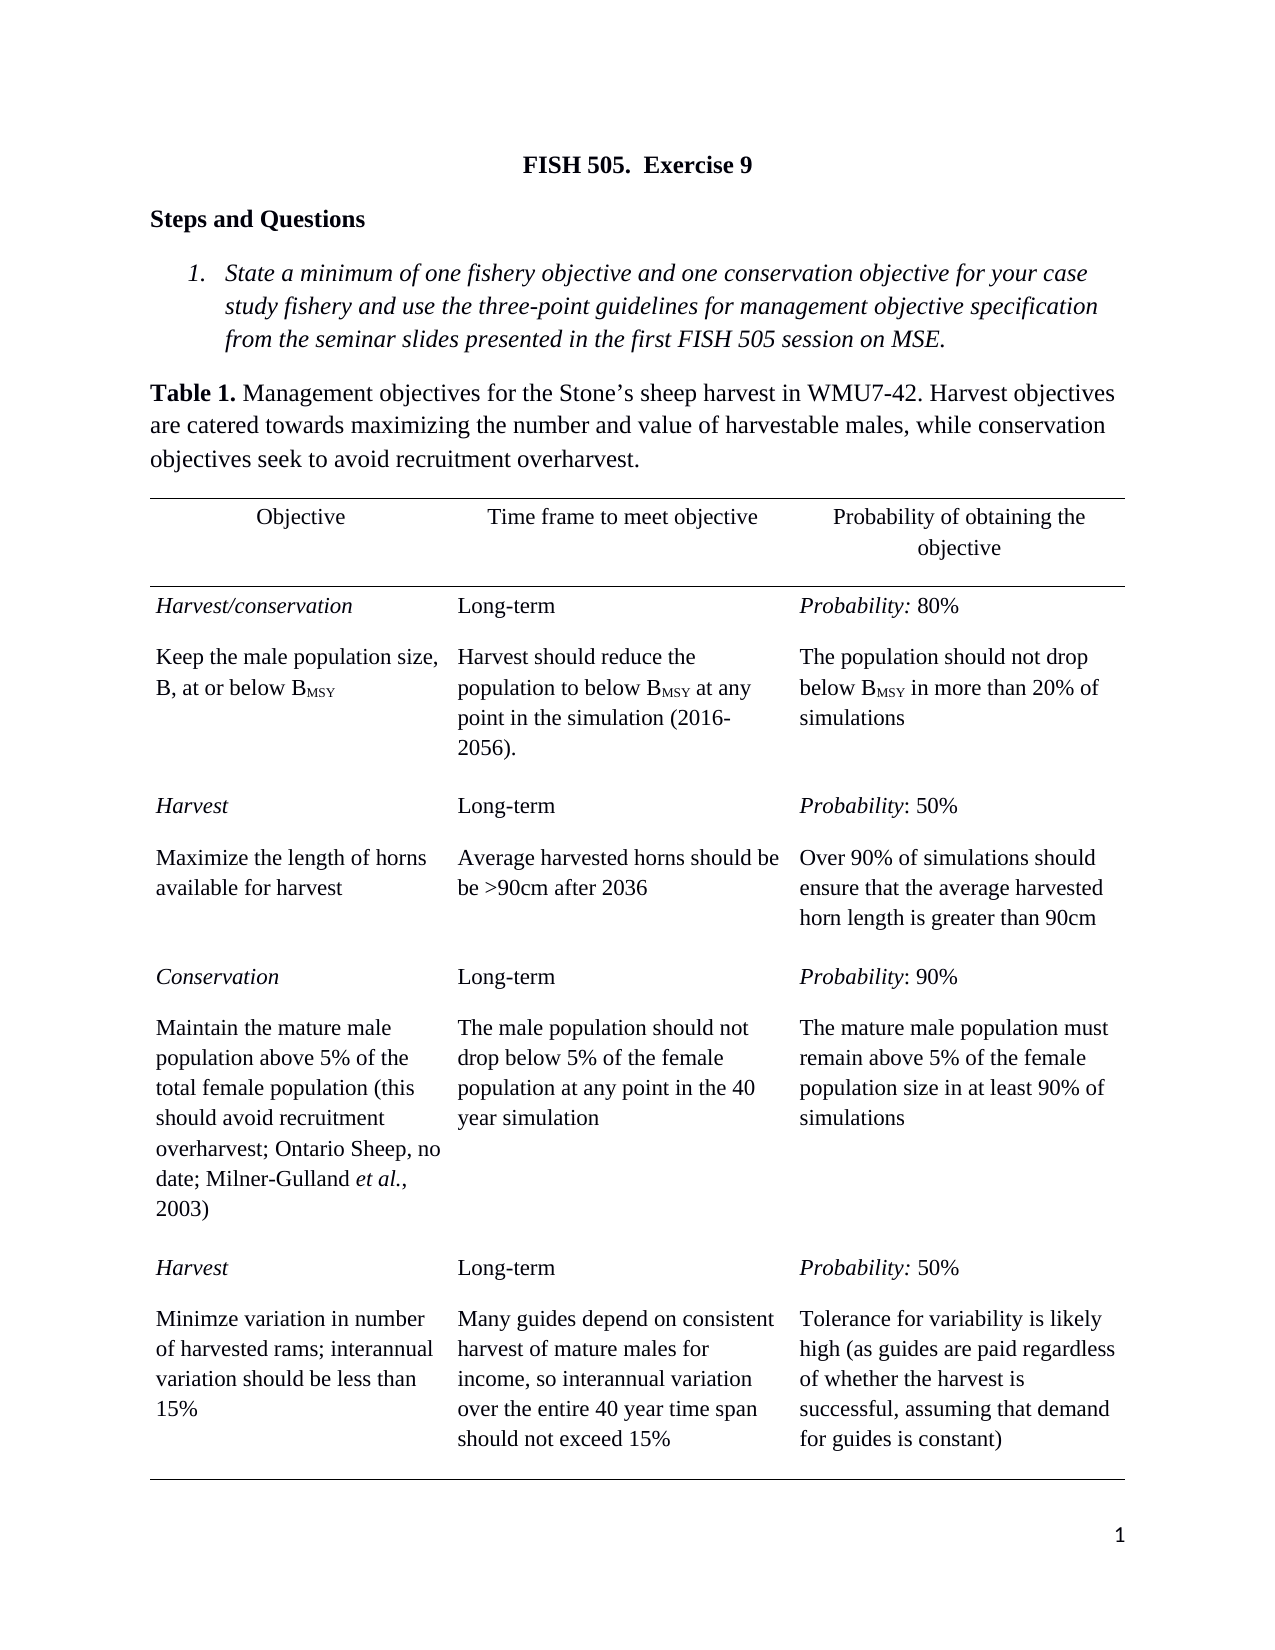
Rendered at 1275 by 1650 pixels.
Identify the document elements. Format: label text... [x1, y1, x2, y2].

list State a minimum of one fishery objective and one conservation objective for your case study fishery and use the three-point guidelines for management objective specification from the seminar slides presented in the first FISH 505 session on MSE. [187, 258, 1125, 352]
table_header Objective [150, 499, 451, 586]
table_cell Harvest Maximize the length of horns available for harvest [150, 787, 451, 957]
text FISH 505. Exercise 9 [150, 150, 1125, 179]
table_cell Harvest/conservation Keep the male population size, B, at or below BMSY [150, 587, 451, 787]
table_header Probability of obtaining the objective [794, 499, 1125, 586]
table_cell Conservation Maintain the mature male population above 5% of the total female population (this should avoid recruitment overharvest; Ontario Sheep, no date; Milner-Gulland et al., 2003)⁠ [150, 957, 451, 1248]
table_cell Long-term Harvest should reduce the population to below BMSY at any point in the simulation (2016-2056). [451, 587, 794, 787]
table_cell Probability: 90% The mature male population must remain above 5% of the female population size in at least 90% of simulations [794, 957, 1125, 1248]
table_cell Probability: 50% Tolerance for variability is likely high (as guides are paid regardless of whether the harvest is successful, assuming that demand for guides is constant) [794, 1248, 1125, 1478]
table_cell Long-term The male population should not drop below 5% of the female population at any point in the 40 year simulation [451, 957, 794, 1248]
table_cell Long-term Many guides depend on consistent harvest of mature males for income, so interannual variation over the entire 40 year time span should not exceed 15% [451, 1248, 794, 1478]
table_cell Long-term Average harvested horns should be be >90cm after 2036 [451, 787, 794, 957]
table_header Time frame to meet objective [451, 499, 794, 586]
table_cell Probability: 80% The population should not drop below BMSY in more than 20% of simulations [794, 587, 1125, 787]
text Table 1. Management objectives for the Stone’s sheep harvest in WMU7-42. Harvest objectives are catered towards maximizing the number and value of harvestable males, while conservation objectives seek to avoid recruitment overharvest. [150, 378, 1125, 472]
table_cell Probability: 50% Over 90% of simulations should ensure that the average harvested horn length is greater than 90cm [794, 787, 1125, 957]
text Steps and Questions [150, 204, 1125, 233]
table_cell Harvest Minimze variation in number of harvested rams; interannual variation should be less than 15% [150, 1248, 451, 1478]
